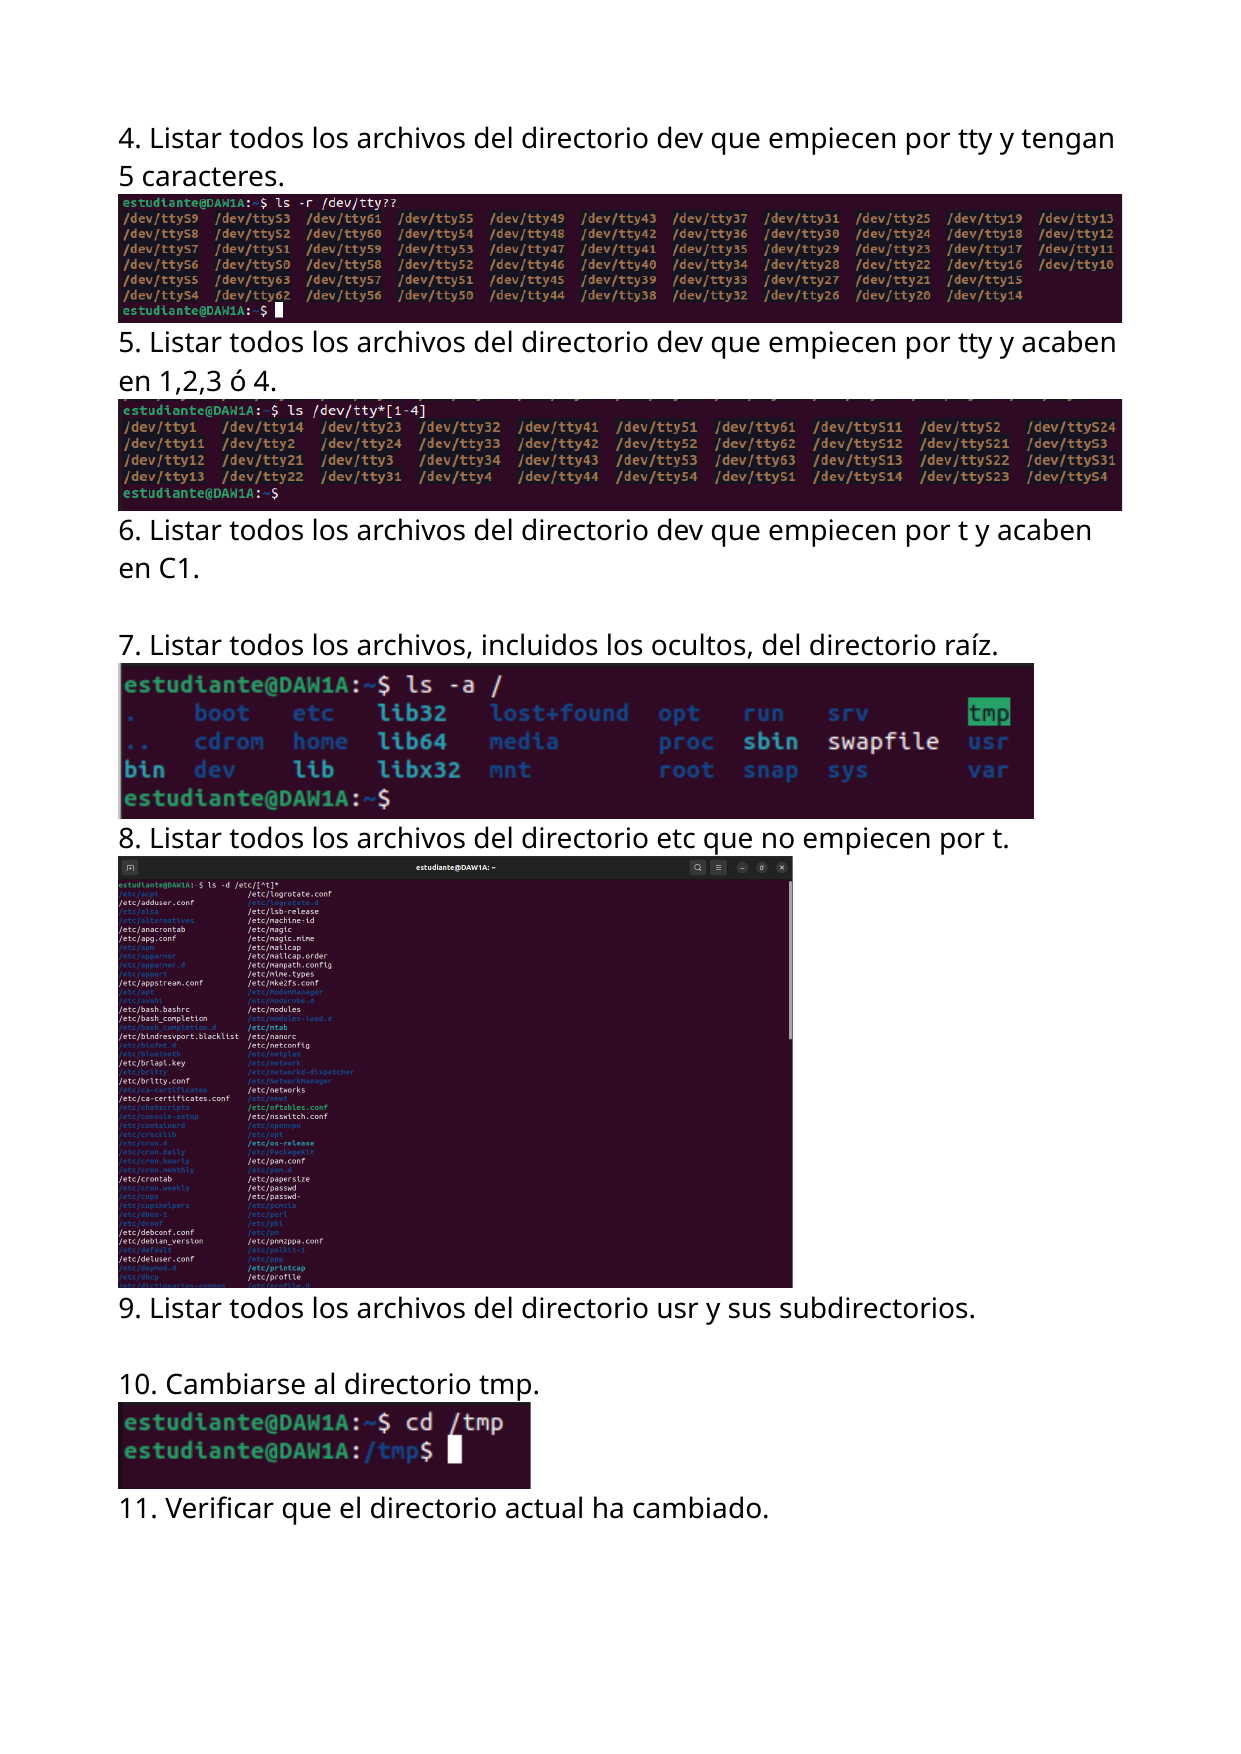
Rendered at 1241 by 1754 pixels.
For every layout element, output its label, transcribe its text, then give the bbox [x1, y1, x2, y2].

picture [118, 194, 1123, 323]
text 4. Listar todos los archivos del directorio dev que empiecen por tty y tengan 5 caracteres. [118, 118, 1122, 194]
picture [118, 1402, 531, 1489]
picture [118, 399, 1123, 511]
text 6. Listar todos los archivos del directorio dev que empiecen por t y acaben en C1. [118, 511, 1122, 587]
text 9. Listar todos los archivos del directorio usr y sus subdirectorios. [118, 857, 1122, 1326]
text 8. Listar todos los archivos del directorio etc que no empiecen por t. [118, 664, 1122, 857]
picture [118, 856, 793, 1288]
text 10. Cambiarse al directorio tmp. [118, 1364, 1122, 1403]
text 11. Verificar que el directorio actual ha cambiado. [118, 1403, 1122, 1527]
picture [118, 663, 1034, 819]
text 7. Listar todos los archivos, incluidos los ocultos, del directorio raíz. [118, 625, 1122, 664]
text 5. Listar todos los archivos del directorio dev que empiecen por tty y acaben en 1,2,3 ó 4. [118, 323, 1122, 399]
